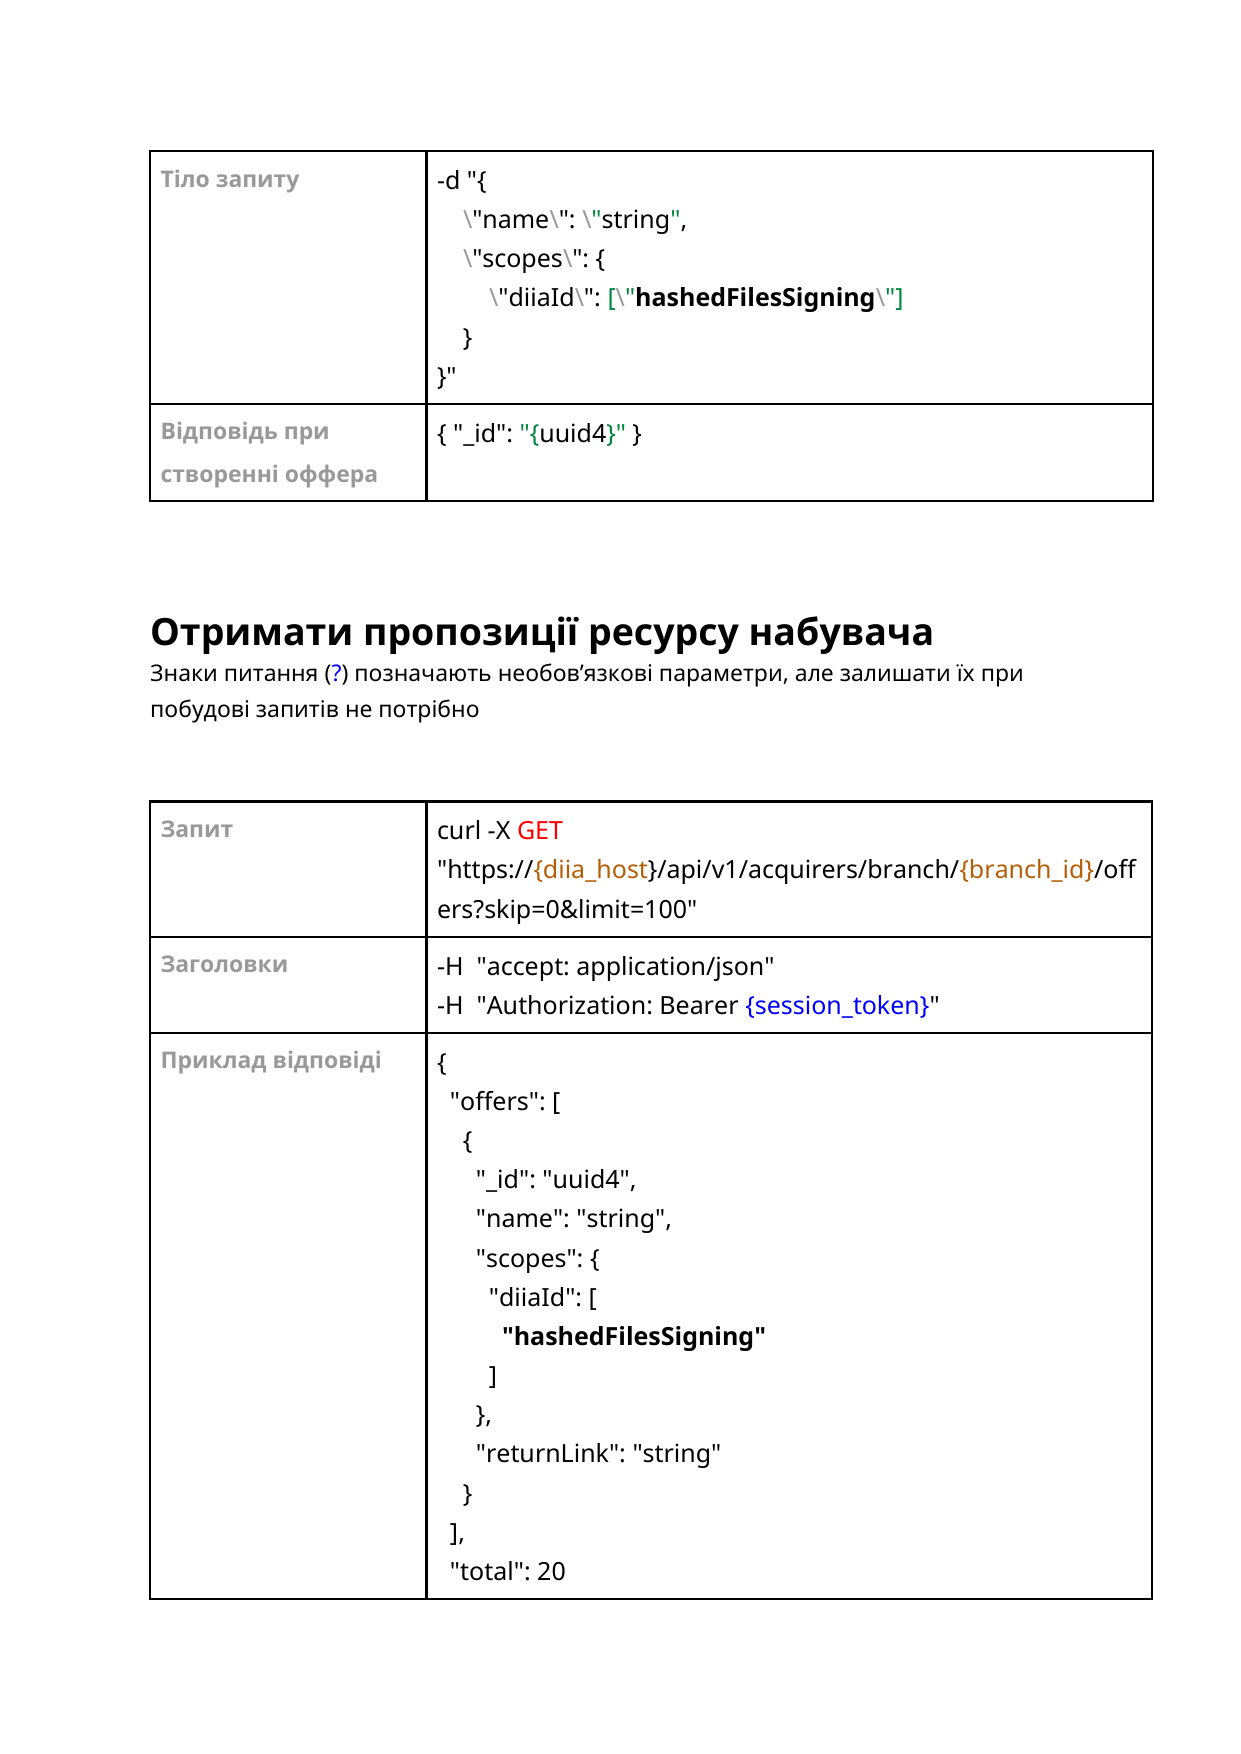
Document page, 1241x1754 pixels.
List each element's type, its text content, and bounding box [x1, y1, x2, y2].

subtitle Отримати пропозиції ресурсу набувача [150, 606, 1094, 657]
text Знаки питання (?) позначають необов’язкові параметри, але залишати їх при побудові запитів не потрібно [150, 657, 1094, 724]
table_cell -H "accept: application/json" -H "Authorization: Bearer {session_token}" [428, 938, 1151, 1032]
table_cell -d "{ \"name\": \"string", \"scopes\": { \"diiaId\": [\"hashedFilesSigning\"] } }" [428, 152, 1152, 403]
table_cell Тіло запиту [151, 152, 425, 403]
table_cell Відповідь при створенні оффера [151, 405, 425, 500]
table_cell Заголовки [151, 938, 425, 1032]
table_header Запит [151, 803, 425, 936]
table_cell Приклад відповіді [151, 1034, 425, 1598]
table_header curl -X GET "https://{diia_host}/api/v1/acquirers/branch/{branch_id}/offers?skip=0&limit=100" [428, 803, 1151, 936]
table_cell { "offers": [ { "_id": "uuid4", "name": "string", "scopes": { "diiaId": [ "hashedFilesSigning" ] }, "returnLink": "string" } ], "total": 20 [428, 1034, 1151, 1598]
table_cell { "_id": "{uuid4}" } [428, 405, 1152, 500]
